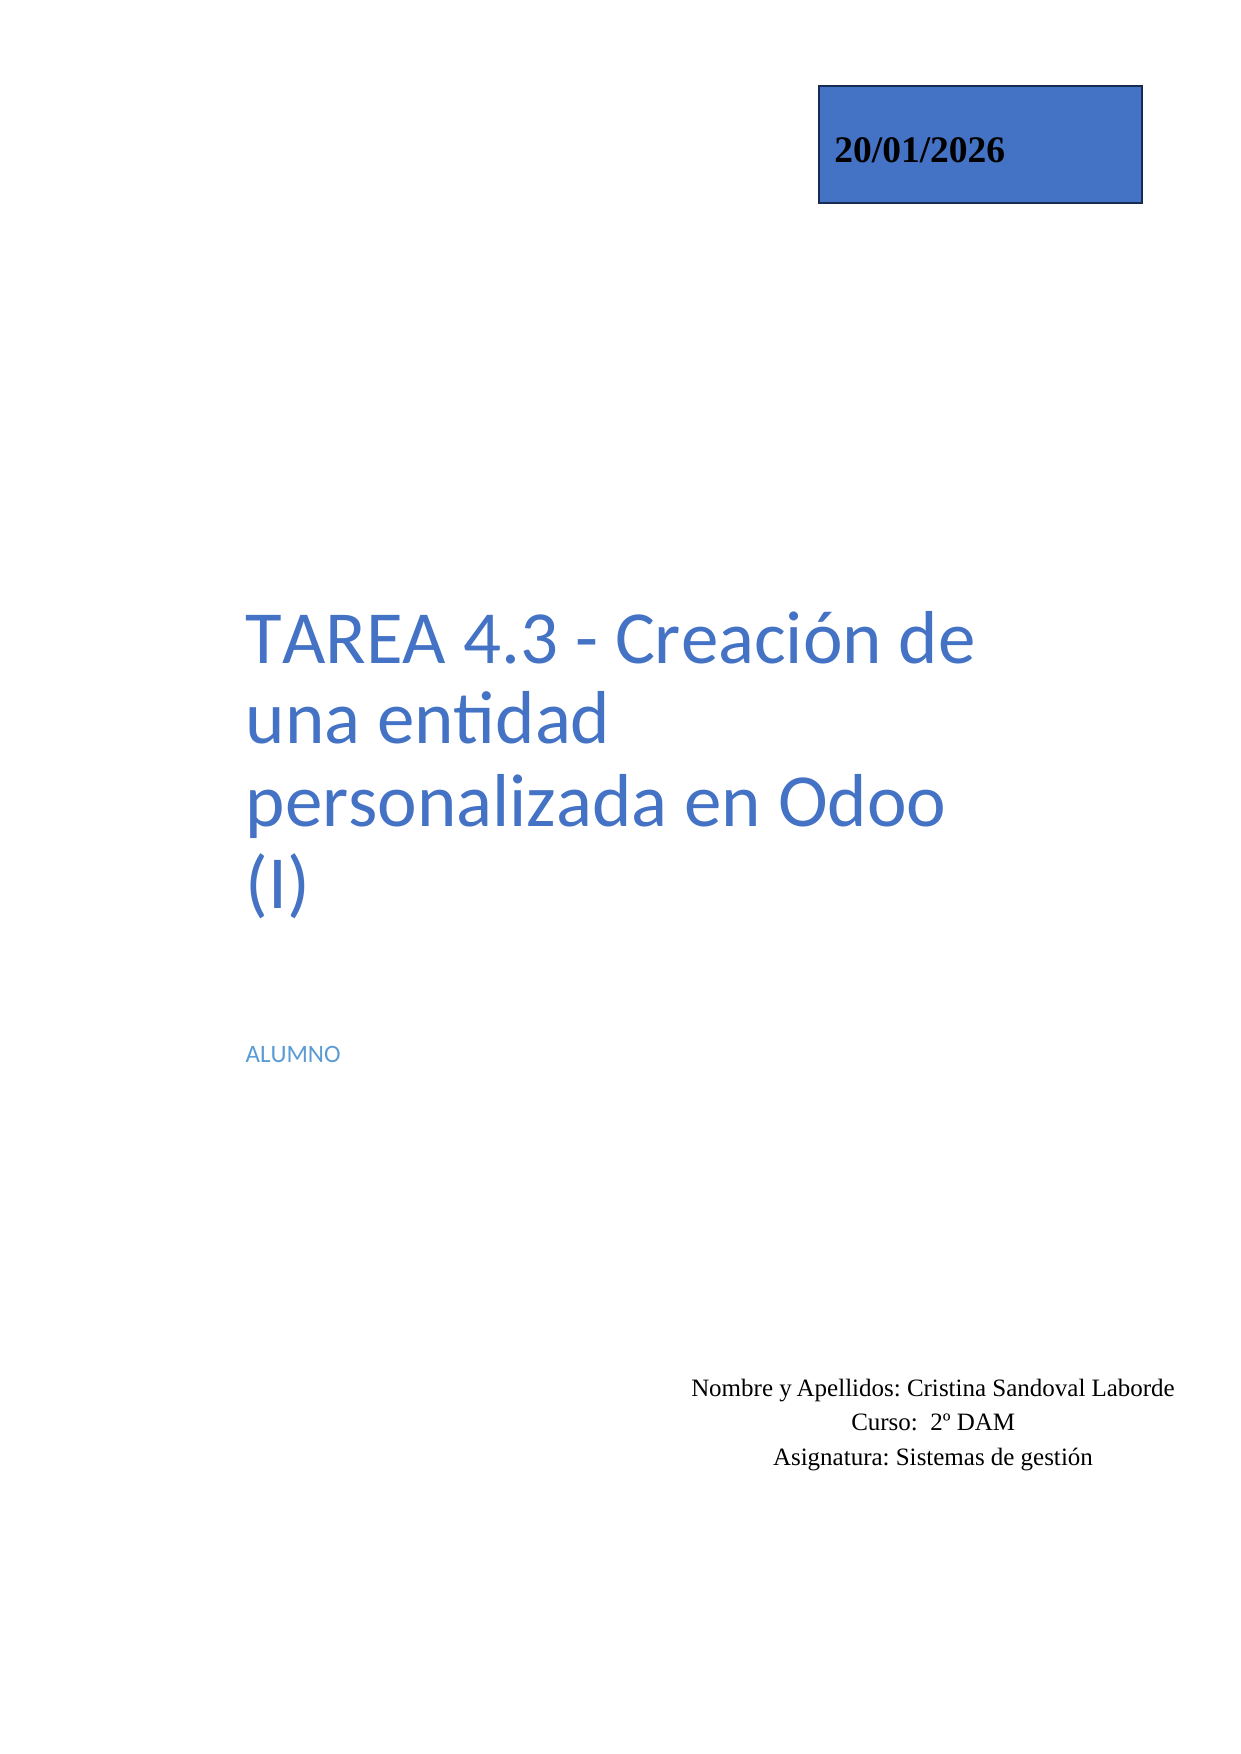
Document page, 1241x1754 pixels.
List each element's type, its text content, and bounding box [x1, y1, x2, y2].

text alumno [245, 1038, 1014, 1069]
text TAREA 4.3 - Creación de una entidad personalizada en Odoo (I) [245, 598, 1014, 927]
